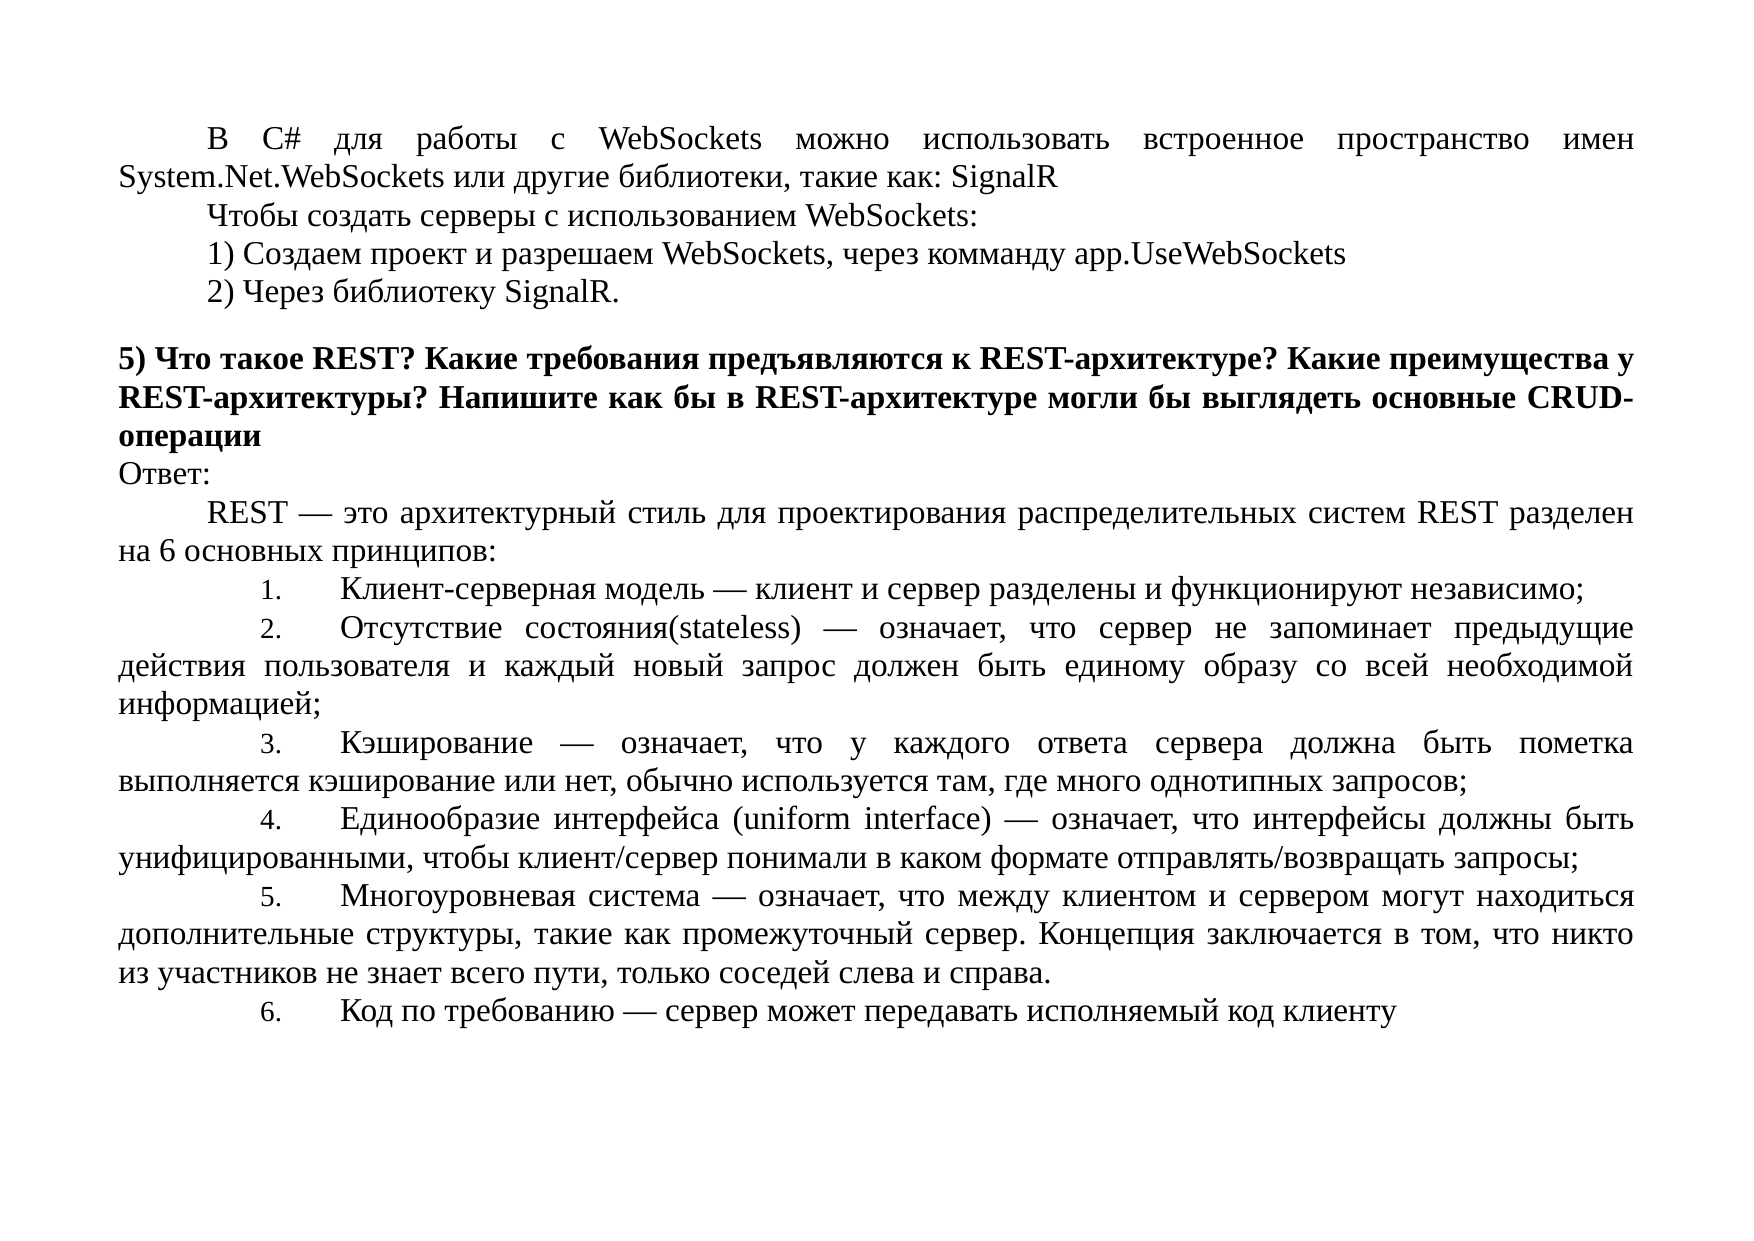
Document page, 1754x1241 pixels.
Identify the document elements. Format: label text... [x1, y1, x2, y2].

text 1) Создаем проект и разрешаем WebSockets, через комманду app.UseWebSockets [118, 233, 1636, 271]
text 2) Через библиотеку SignalR. [118, 271, 1636, 310]
text В C# для работы с WebSockets можно использовать встроенное пространство имен System.Net.WebSockets или другие библиотеки, такие как: SignalR [118, 118, 1636, 195]
list Код по требованию — сервер может передавать исполняемый код клиенту [118, 990, 1636, 1028]
list Многоуровневая система — означает, что между клиентом и сервером могут находиться дополнительные структуры, такие как промежуточный сервер. Концепция заключается в том, что никто из участников не знает всего пути, только соседей слева и справа. [118, 875, 1636, 990]
text 5) Что такое REST? Какие требования предъявляются к REST-архитектуре? Какие преимущества у REST-архитектуры? Напишите как бы в REST-архитектуре могли бы выглядеть основные CRUD-операции [118, 338, 1636, 453]
list Клиент-серверная модель — клиент и сервер разделены и функционируют независимо; [118, 568, 1636, 607]
list Кэширование — означает, что у каждого ответа сервера должна быть пометка выполняется кэширование или нет, обычно используется там, где много однотипных запросов; [118, 722, 1636, 798]
list Отсутствие состояния(stateless) — означает, что сервер не запоминает предыдущие действия пользователя и каждый новый запрос должен быть единому образу со всей необходимой информацией; [118, 607, 1636, 722]
text REST — это архитектурный стиль для проектирования распределительных систем REST разделен на 6 основных принципов: [118, 492, 1636, 568]
text Ответ: [118, 453, 1636, 492]
text Чтобы создать серверы с использованием WebSockets: [118, 195, 1636, 233]
list Единообразие интерфейса (uniform interface) — означает, что интерфейсы должны быть унифицированными, чтобы клиент/сервер понимали в каком формате отправлять/возвращать запросы; [118, 798, 1636, 875]
